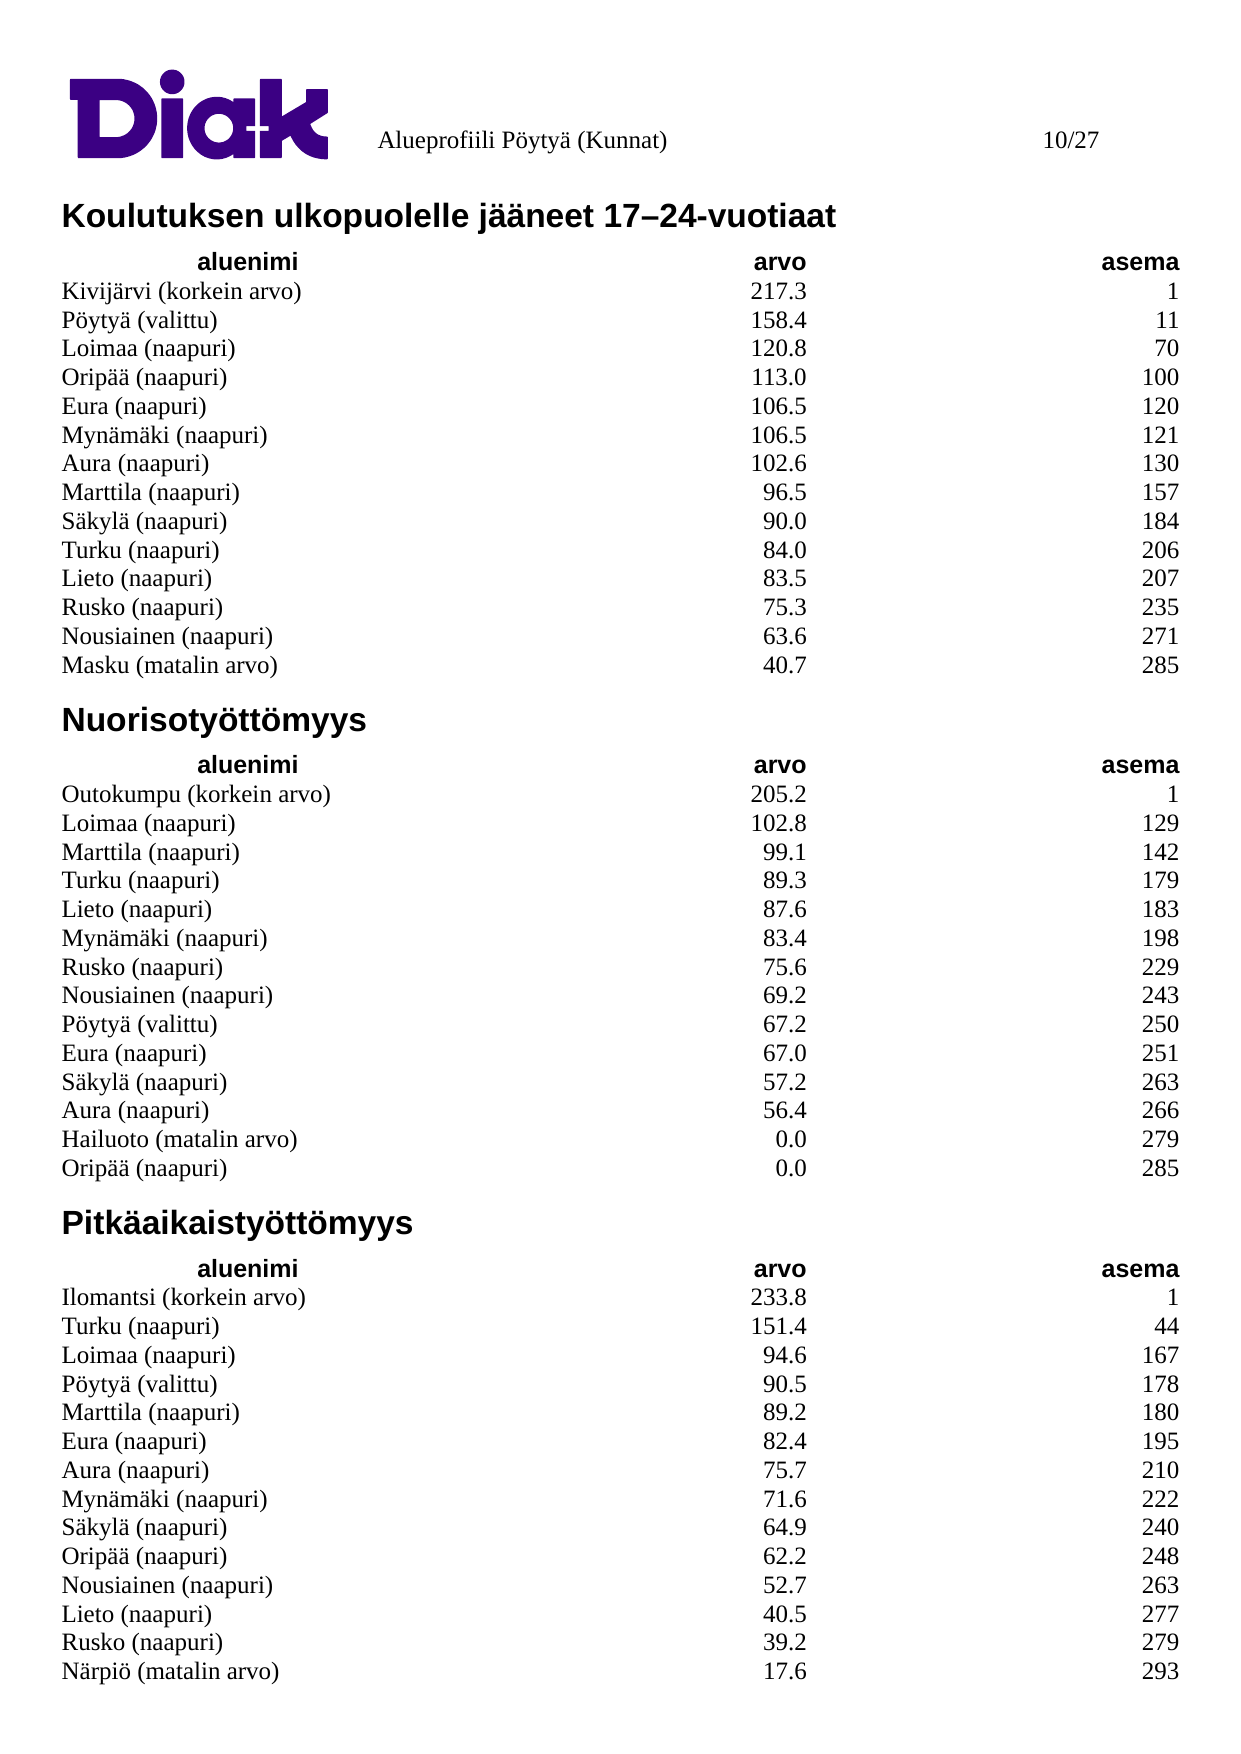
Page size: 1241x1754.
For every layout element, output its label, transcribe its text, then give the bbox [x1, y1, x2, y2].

table_header arvo [434, 247, 806, 276]
table_cell Nousiainen (naapuri) [61, 621, 434, 650]
table_cell Kivijärvi (korkein arvo) [61, 276, 434, 305]
table_cell Eura (naapuri) [61, 1426, 434, 1455]
table_cell Pöytyä (valittu) [61, 1009, 434, 1038]
table_cell 84.0 [434, 535, 806, 563]
table_cell Mynämäki (naapuri) [61, 1484, 434, 1512]
table_cell 67.0 [434, 1038, 806, 1067]
table_cell Aura (naapuri) [61, 1096, 434, 1124]
table_cell 17.6 [434, 1656, 806, 1685]
table_cell Eura (naapuri) [61, 1038, 434, 1067]
table_cell 121 [806, 420, 1179, 448]
table_cell 89.2 [434, 1398, 806, 1426]
table_cell 70 [806, 334, 1179, 362]
table_cell Aura (naapuri) [61, 1455, 434, 1484]
table_header arvo [434, 751, 806, 779]
table_cell 205.2 [434, 779, 806, 808]
table_cell Mynämäki (naapuri) [61, 420, 434, 448]
table_cell 0.0 [434, 1124, 806, 1153]
subtitle Koulutuksen ulkopuolelle jääneet 17–24-vuotiaat [61, 196, 1179, 235]
table_cell 90.5 [434, 1369, 806, 1397]
table_cell 277 [806, 1599, 1179, 1627]
table_cell Turku (naapuri) [61, 1311, 434, 1340]
table_cell 251 [806, 1038, 1179, 1067]
table_cell Aura (naapuri) [61, 449, 434, 477]
table_cell 99.1 [434, 837, 806, 866]
table_cell 75.3 [434, 592, 806, 621]
table_header aluenimi [61, 247, 434, 276]
table_cell 75.6 [434, 952, 806, 981]
table_cell Oripää (naapuri) [61, 1153, 434, 1182]
table_header aluenimi [61, 1254, 434, 1282]
table_cell 263 [806, 1570, 1179, 1599]
table_cell 89.3 [434, 866, 806, 894]
table_cell 62.2 [434, 1541, 806, 1570]
table_cell Ilomantsi (korkein arvo) [61, 1283, 434, 1311]
table_cell Säkylä (naapuri) [61, 1067, 434, 1096]
table_cell 1 [806, 779, 1179, 808]
table_cell 56.4 [434, 1096, 806, 1124]
table_cell 180 [806, 1398, 1179, 1426]
table_cell 178 [806, 1369, 1179, 1397]
table_cell 210 [806, 1455, 1179, 1484]
table_header arvo [434, 1254, 806, 1282]
table_cell 198 [806, 923, 1179, 952]
table_cell 40.5 [434, 1599, 806, 1627]
table_cell 94.6 [434, 1340, 806, 1369]
table_cell Hailuoto (matalin arvo) [61, 1124, 434, 1153]
table_cell Säkylä (naapuri) [61, 506, 434, 535]
table_cell 142 [806, 837, 1179, 866]
table_cell Marttila (naapuri) [61, 837, 434, 866]
table_cell 206 [806, 535, 1179, 563]
table_cell Loimaa (naapuri) [61, 1340, 434, 1369]
table_cell 195 [806, 1426, 1179, 1455]
table_cell 83.5 [434, 564, 806, 592]
table_cell 67.2 [434, 1009, 806, 1038]
table_cell Nousiainen (naapuri) [61, 1570, 434, 1599]
table_cell 167 [806, 1340, 1179, 1369]
table_cell 71.6 [434, 1484, 806, 1512]
table_cell 69.2 [434, 981, 806, 1009]
table_cell 102.8 [434, 808, 806, 837]
table_cell 120 [806, 391, 1179, 420]
table_cell 63.6 [434, 621, 806, 650]
table_cell Mynämäki (naapuri) [61, 923, 434, 952]
table_cell 11 [806, 305, 1179, 333]
table_cell 102.6 [434, 449, 806, 477]
table_cell 271 [806, 621, 1179, 650]
table_cell 279 [806, 1628, 1179, 1656]
table_cell 222 [806, 1484, 1179, 1512]
table_cell Loimaa (naapuri) [61, 808, 434, 837]
table_cell 217.3 [434, 276, 806, 305]
table_cell 1 [806, 1283, 1179, 1311]
table_cell Säkylä (naapuri) [61, 1513, 434, 1541]
table_cell Turku (naapuri) [61, 535, 434, 563]
table_cell Outokumpu (korkein arvo) [61, 779, 434, 808]
table_cell Närpiö (matalin arvo) [61, 1656, 434, 1685]
table_cell 250 [806, 1009, 1179, 1038]
table_cell Turku (naapuri) [61, 866, 434, 894]
table_cell Oripää (naapuri) [61, 1541, 434, 1570]
table_cell 229 [806, 952, 1179, 981]
table_cell 113.0 [434, 362, 806, 391]
table_cell 285 [806, 650, 1179, 678]
table_header asema [806, 1254, 1179, 1282]
subtitle Pitkäaikaistyöttömyys [61, 1203, 1179, 1241]
table_cell 75.7 [434, 1455, 806, 1484]
table_cell 64.9 [434, 1513, 806, 1541]
table_cell 235 [806, 592, 1179, 621]
table_header asema [806, 751, 1179, 779]
table_cell Loimaa (naapuri) [61, 334, 434, 362]
table_cell 120.8 [434, 334, 806, 362]
table_cell 129 [806, 808, 1179, 837]
table_cell 157 [806, 477, 1179, 506]
table_cell 96.5 [434, 477, 806, 506]
table_cell 100 [806, 362, 1179, 391]
table_cell 151.4 [434, 1311, 806, 1340]
table_cell 248 [806, 1541, 1179, 1570]
table_cell Rusko (naapuri) [61, 1628, 434, 1656]
table_cell Rusko (naapuri) [61, 592, 434, 621]
subtitle Nuorisotyöttömyys [61, 699, 1179, 738]
table_cell Masku (matalin arvo) [61, 650, 434, 678]
table_cell 106.5 [434, 391, 806, 420]
table_cell Pöytyä (valittu) [61, 305, 434, 333]
table_cell 179 [806, 866, 1179, 894]
table_cell 285 [806, 1153, 1179, 1182]
table_cell 240 [806, 1513, 1179, 1541]
table_cell 243 [806, 981, 1179, 1009]
table_cell Eura (naapuri) [61, 391, 434, 420]
table_cell Lieto (naapuri) [61, 564, 434, 592]
table_cell 1 [806, 276, 1179, 305]
table_cell Marttila (naapuri) [61, 1398, 434, 1426]
table_cell 293 [806, 1656, 1179, 1685]
table_cell 39.2 [434, 1628, 806, 1656]
table_cell 233.8 [434, 1283, 806, 1311]
table_cell 57.2 [434, 1067, 806, 1096]
table_cell Marttila (naapuri) [61, 477, 434, 506]
table_cell 279 [806, 1124, 1179, 1153]
table_cell Nousiainen (naapuri) [61, 981, 434, 1009]
table_cell 90.0 [434, 506, 806, 535]
table_cell 266 [806, 1096, 1179, 1124]
table_cell 158.4 [434, 305, 806, 333]
table_cell Lieto (naapuri) [61, 894, 434, 923]
table_cell 106.5 [434, 420, 806, 448]
table_cell 130 [806, 449, 1179, 477]
table_header aluenimi [61, 751, 434, 779]
table_cell Rusko (naapuri) [61, 952, 434, 981]
table_cell Oripää (naapuri) [61, 362, 434, 391]
table_header asema [806, 247, 1179, 276]
table_cell 52.7 [434, 1570, 806, 1599]
table_cell 83.4 [434, 923, 806, 952]
table_cell 82.4 [434, 1426, 806, 1455]
table_cell 44 [806, 1311, 1179, 1340]
table_cell Pöytyä (valittu) [61, 1369, 434, 1397]
table_cell 87.6 [434, 894, 806, 923]
table_cell 207 [806, 564, 1179, 592]
table_cell 183 [806, 894, 1179, 923]
table_cell 263 [806, 1067, 1179, 1096]
table_cell 0.0 [434, 1153, 806, 1182]
table_cell Lieto (naapuri) [61, 1599, 434, 1627]
table_cell 184 [806, 506, 1179, 535]
table_cell 40.7 [434, 650, 806, 678]
